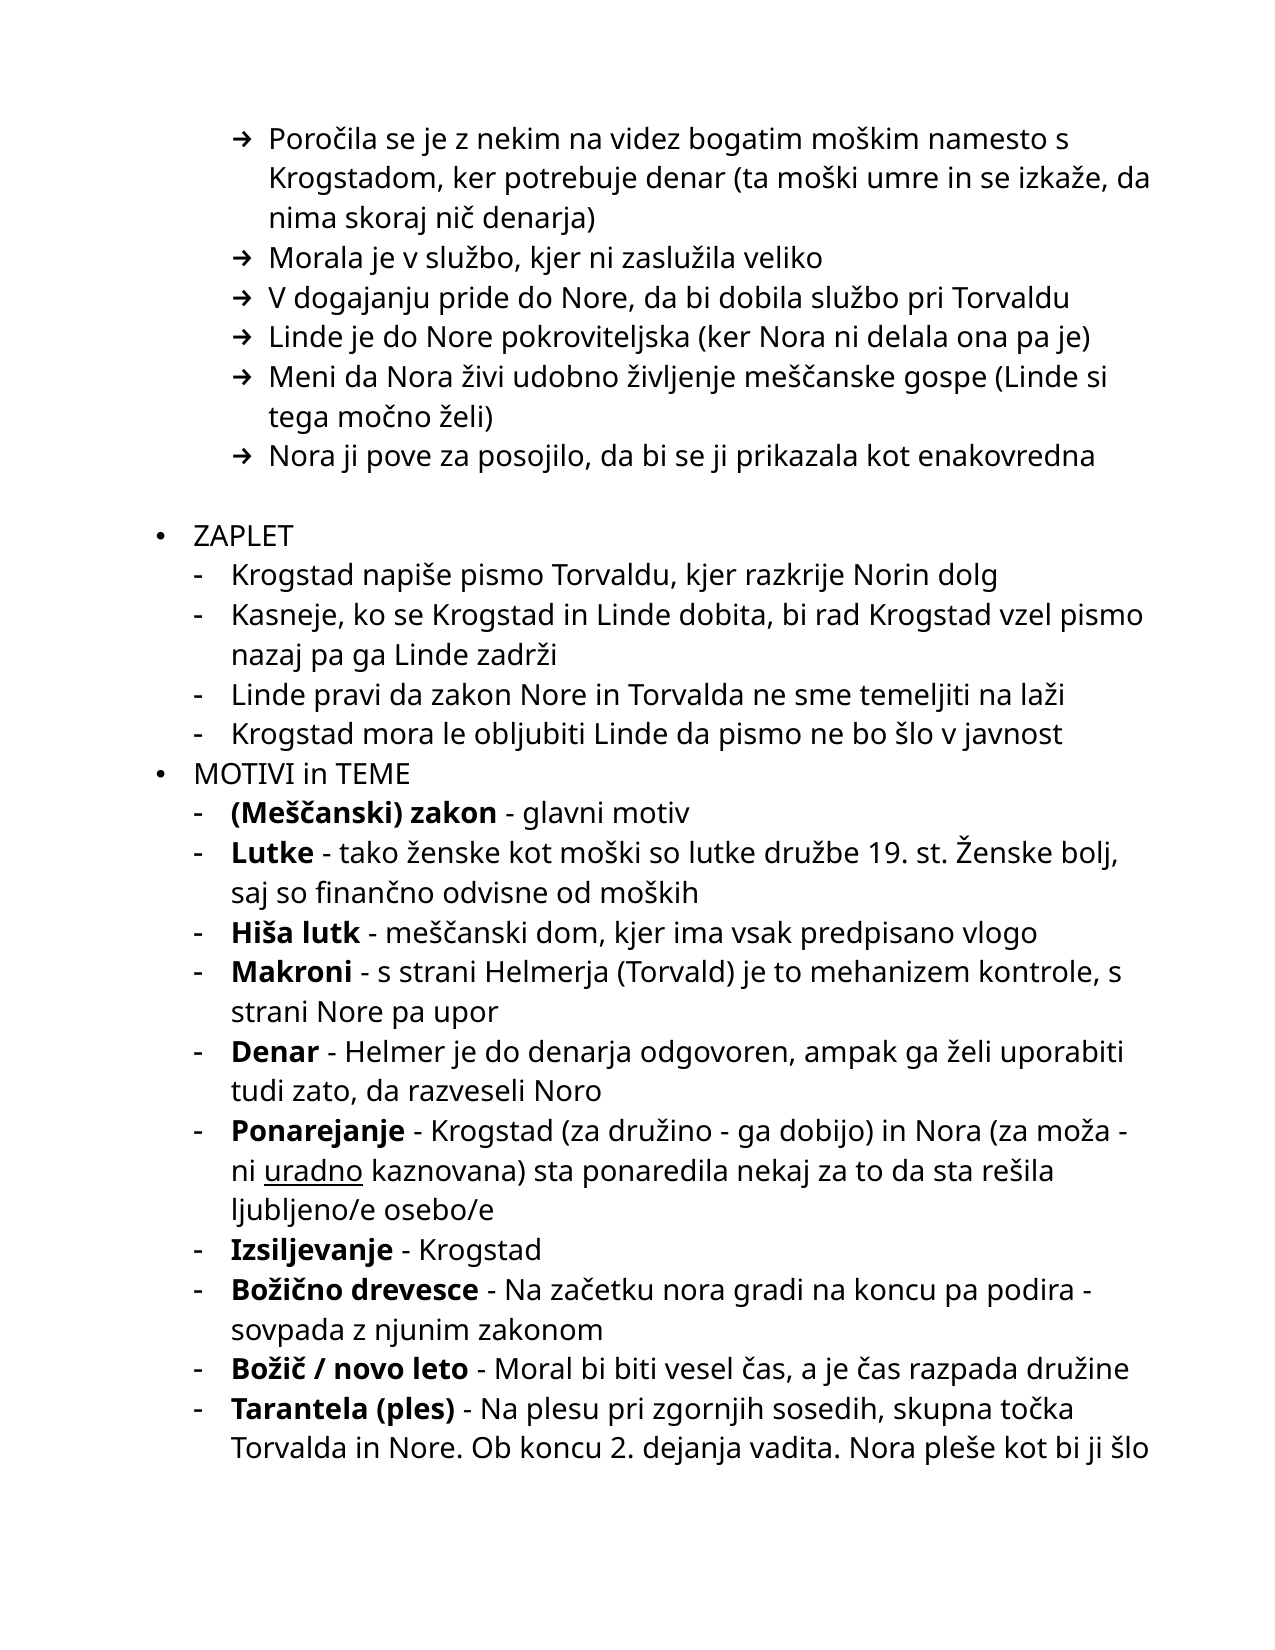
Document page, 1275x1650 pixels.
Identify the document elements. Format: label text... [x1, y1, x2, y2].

list Linde pravi da zakon Nore in Torvalda ne sme temeljiti na laži [193, 674, 1157, 713]
list Morala je v službo, kjer ni zaslužila veliko [231, 237, 1157, 277]
list Meni da Nora živi udobno življenje meščanske gospe (Linde si tega močno želi) [231, 356, 1157, 436]
list Tarantela (ples) - Na plesu pri zgornjih sosedih, skupna točka Torvalda in Nore. Ob koncu 2. dejanja vadita. Nora pleše kot bi ji šlo [193, 1388, 1157, 1467]
list Poročila se je z nekim na videz bogatim moškim namesto s Krogstadom, ker potrebuje denar (ta moški umre in se izkaže, da nima skoraj nič denarja) [231, 118, 1157, 237]
list Makroni - s strani Helmerja (Torvald) je to mehanizem kontrole, s strani Nore pa upor [193, 952, 1157, 1031]
list ZAPLET [156, 515, 1157, 555]
list V dogajanju pride do Nore, da bi dobila službo pri Torvaldu [231, 277, 1157, 317]
list Božično drevesce - Na začetku nora gradi na koncu pa podira - sovpada z njunim zakonom [193, 1269, 1157, 1348]
list Hiša lutk - meščanski dom, kjer ima vsak predpisano vlogo [193, 912, 1157, 952]
list MOTIVI in TEME [156, 753, 1157, 793]
list Denar - Helmer je do denarja odgovoren, ampak ga želi uporabiti tudi zato, da razveseli Noro [193, 1031, 1157, 1110]
list (Meščanski) zakon - glavni motiv [193, 793, 1157, 832]
list Božič / novo leto - Moral bi biti vesel čas, a je čas razpada družine [193, 1348, 1157, 1388]
list Lutke - tako ženske kot moški so lutke družbe 19. st. Ženske bolj, saj so finančno odvisne od moških [193, 832, 1157, 912]
list Izsiljevanje - Krogstad [193, 1229, 1157, 1269]
list Ponarejanje - Krogstad (za družino - ga dobijo) in Nora (za moža - ni uradno kaznovana) sta ponaredila nekaj za to da sta rešila ljubljeno/e osebo/e [193, 1110, 1157, 1229]
list Nora ji pove za posojilo, da bi se ji prikazala kot enakovredna [231, 436, 1157, 475]
list Krogstad mora le obljubiti Linde da pismo ne bo šlo v javnost [193, 713, 1157, 753]
list Krogstad napiše pismo Torvaldu, kjer razkrije Norin dolg [193, 555, 1157, 594]
list Kasneje, ko se Krogstad in Linde dobita, bi rad Krogstad vzel pismo nazaj pa ga Linde zadrži [193, 594, 1157, 674]
list Linde je do Nore pokroviteljska (ker Nora ni delala ona pa je) [231, 317, 1157, 356]
